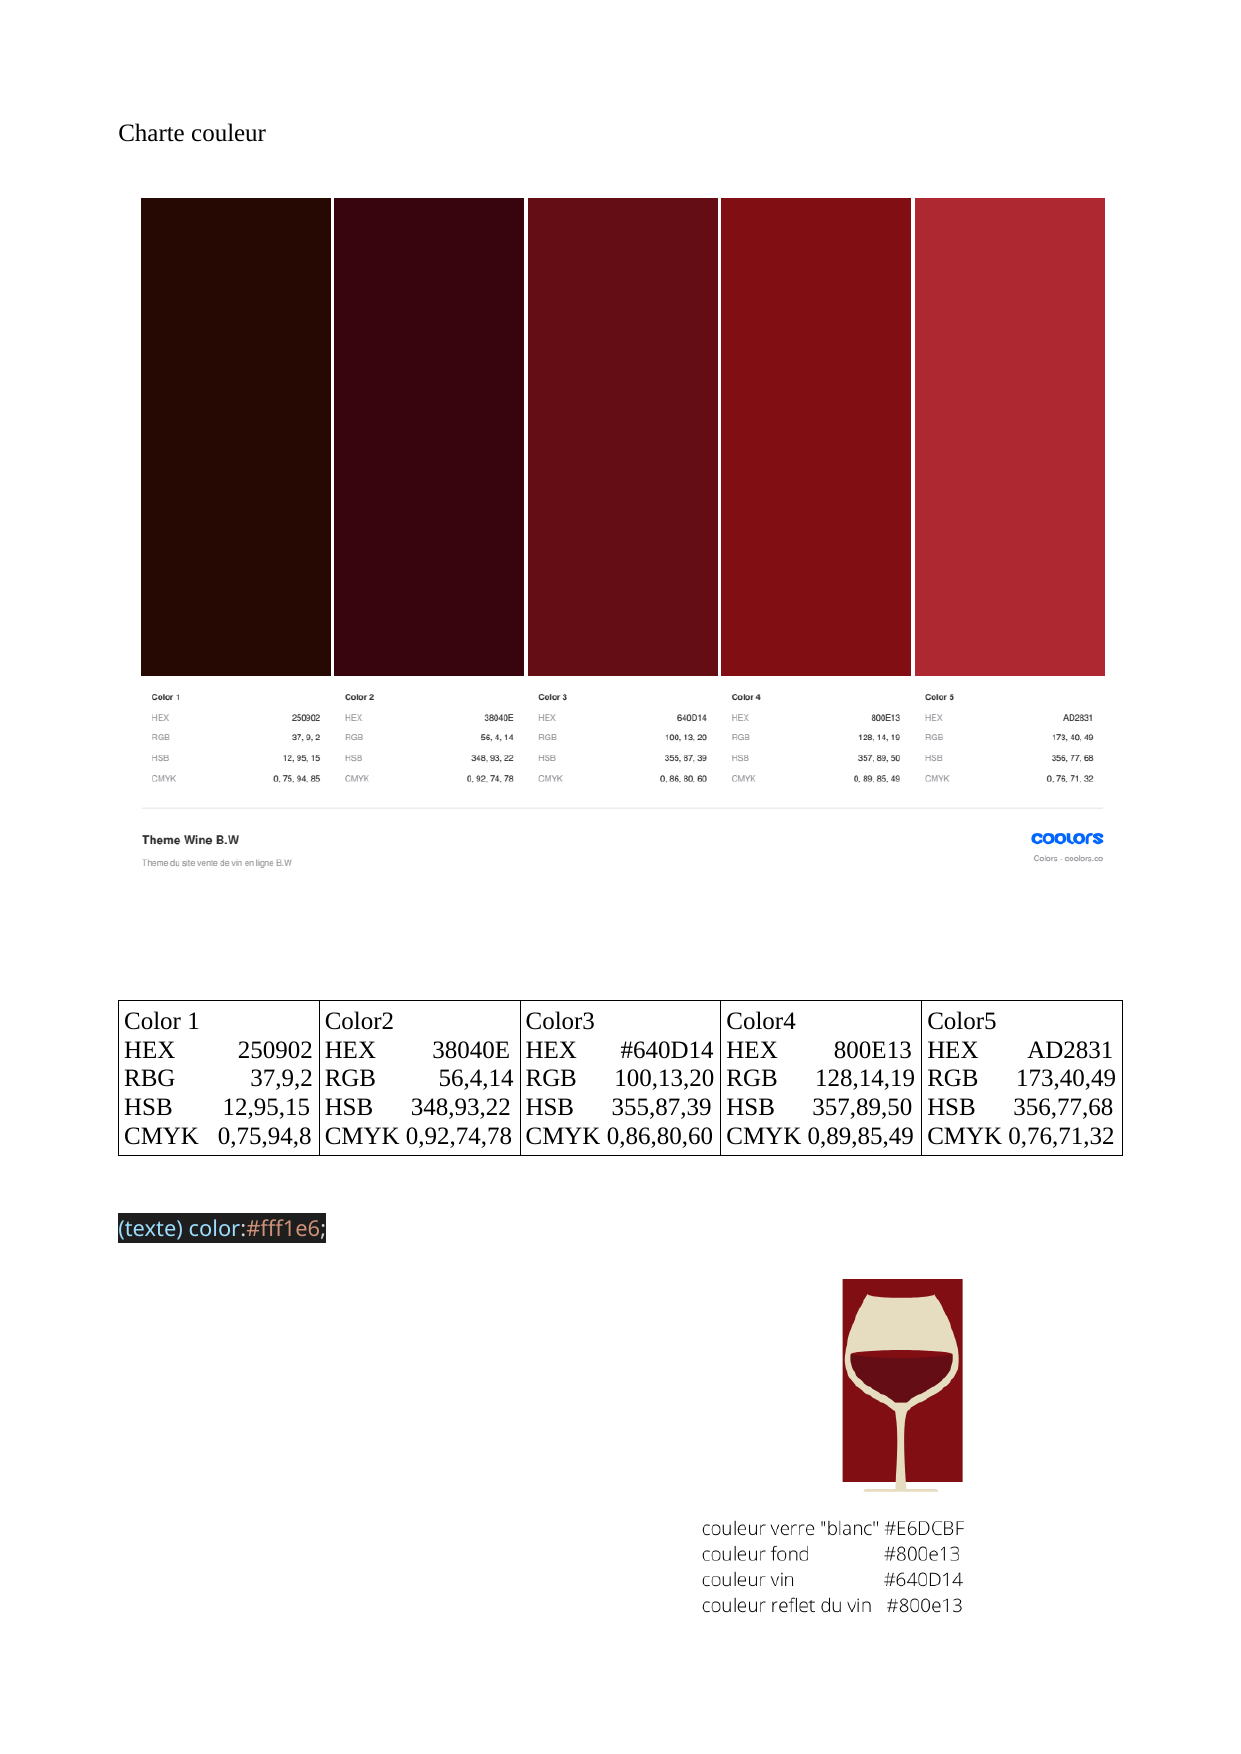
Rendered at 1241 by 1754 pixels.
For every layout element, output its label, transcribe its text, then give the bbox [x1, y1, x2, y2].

table_header Color5 HEX AD2831 RGB 173,40,49 HSB 356,77,68 CMYK 0,76,71,32 [922, 1001, 1122, 1155]
table_header Color4 HEX 800E13 RGB 128,14,19 HSB 357,89,50 CMYK 0,89,85,49 [721, 1001, 921, 1155]
table_header Color 1 HEX 250902 RBG 37,9,2 HSB 12,95,15 CMYK 0,75,94,8 [119, 1001, 319, 1155]
picture [681, 1220, 1124, 1664]
picture [118, 175, 1123, 886]
table_header Color2 HEX 38040E RGB 56,4,14 HSB 348,93,22 CMYK 0,92,74,78 [320, 1001, 520, 1155]
table_header Color3 HEX #640D14 RGB 100,13,20 HSB 355,87,39 CMYK 0,86,80,60 [521, 1001, 720, 1155]
text (texte) color:#fff1e6; [118, 1213, 1122, 1243]
text Charte couleur [118, 118, 1122, 147]
